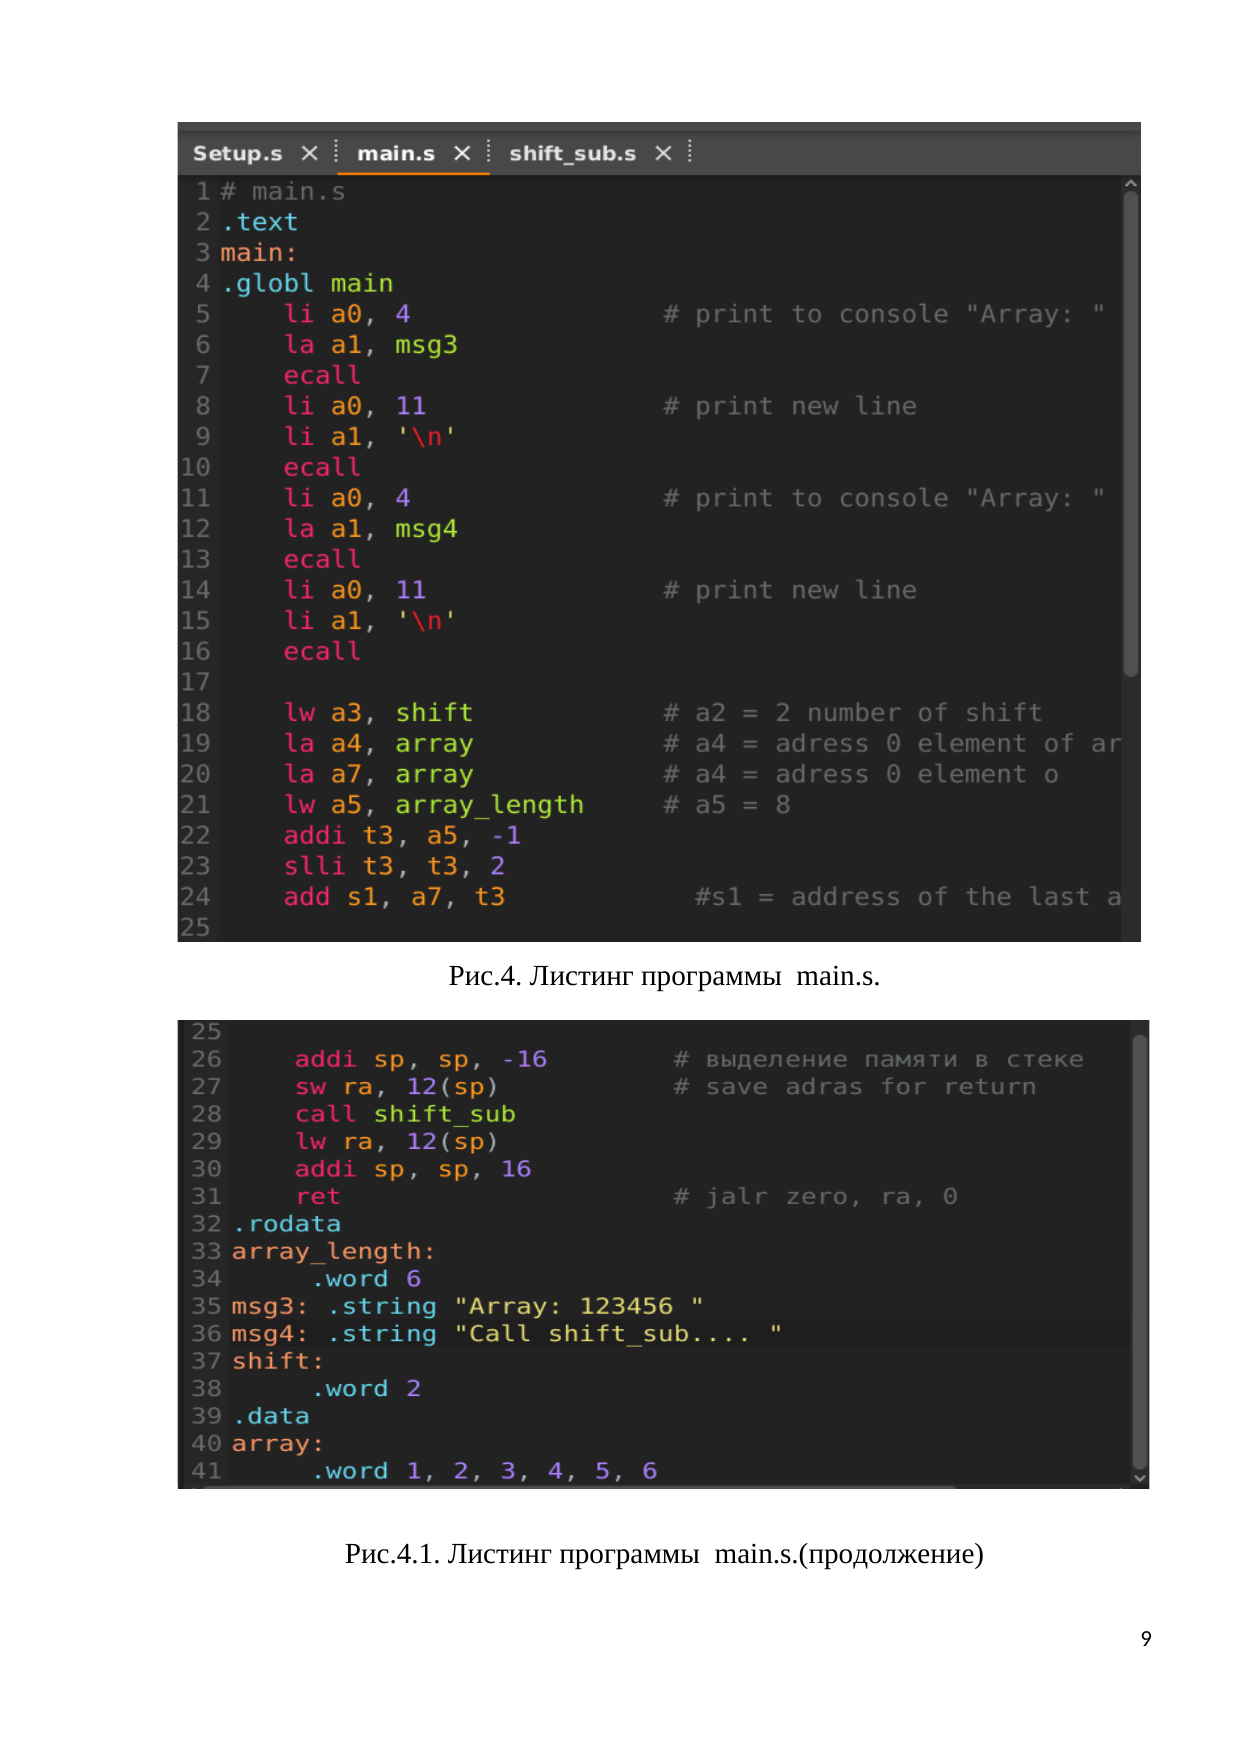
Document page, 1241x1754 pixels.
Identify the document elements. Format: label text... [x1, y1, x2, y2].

text Рис.4. Листинг программы main.s. [177, 118, 1152, 992]
text Рис.4.1. Листинг программы main.s.(продолжение) [177, 1023, 1152, 1570]
